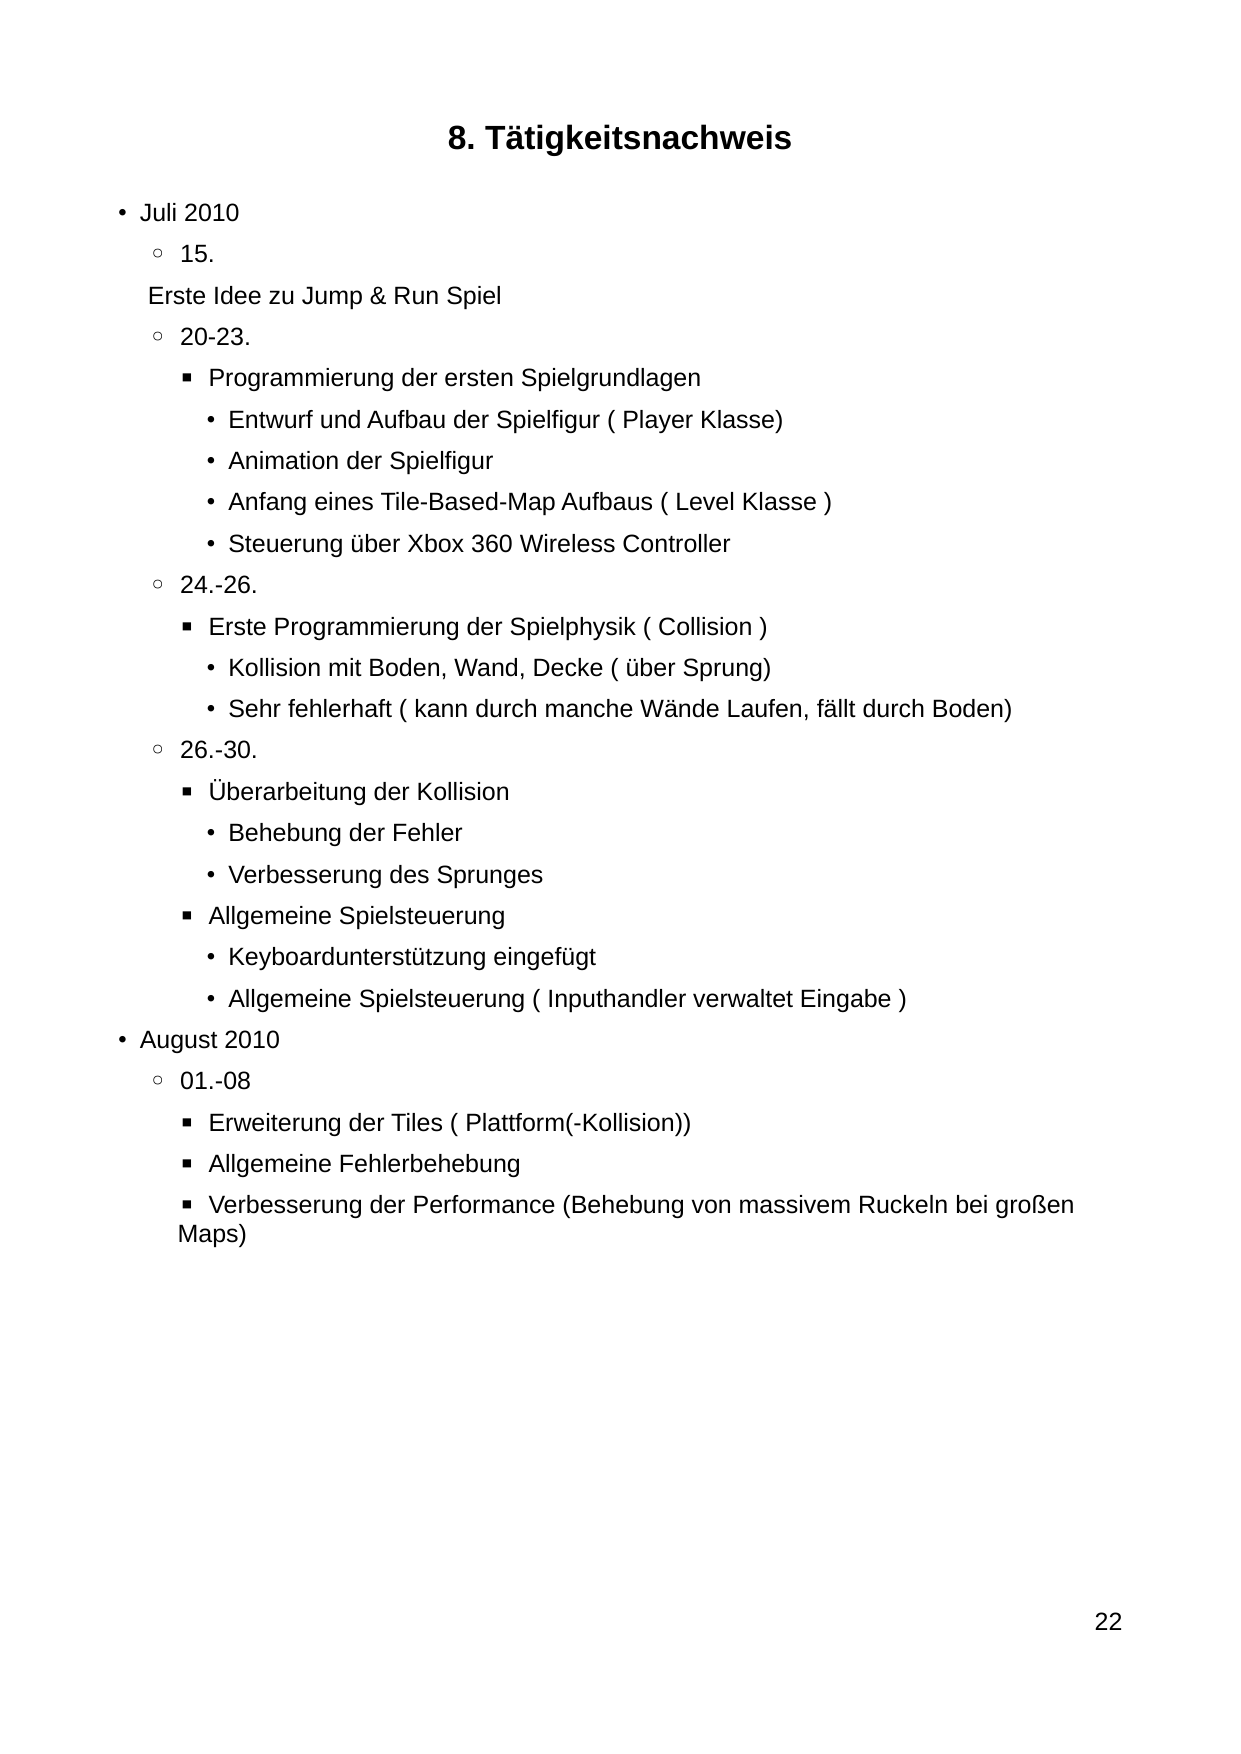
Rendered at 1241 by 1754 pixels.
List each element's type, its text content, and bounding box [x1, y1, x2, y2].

list 26.-30. [148, 736, 1122, 764]
list Erste Idee zu Jump & Run Spiel [148, 281, 1122, 309]
list Allgemeine Spielsteuerung [177, 901, 1122, 930]
list Sehr fehlerhaft ( kann durch manche Wände Laufen, fällt durch Boden) [207, 694, 1122, 723]
list Überarbeitung der Kollision [177, 777, 1122, 806]
list Verbesserung der Performance (Behebung von massivem Ruckeln bei großen Maps) [177, 1190, 1122, 1248]
list Allgemeine Spielsteuerung ( Inputhandler verwaltet Eingabe ) [207, 984, 1122, 1012]
list 15. [148, 239, 1122, 268]
list August 2010 [118, 1025, 1122, 1054]
list Entwurf und Aufbau der Spielfigur ( Player Klasse) [207, 405, 1122, 433]
list Verbesserung des Sprunges [207, 859, 1122, 888]
list Programmierung der ersten Spielgrundlagen [177, 363, 1122, 392]
list Animation der Spielfigur [207, 446, 1122, 475]
list 24.-26. [148, 570, 1122, 599]
list Anfang eines Tile-Based-Map Aufbaus ( Level Klasse ) [207, 487, 1122, 516]
list 20-23. [148, 322, 1122, 351]
list Erste Programmierung der Spielphysik ( Collision ) [177, 611, 1122, 640]
subtitle Tätigkeitsnachweis [118, 118, 1122, 157]
list Keyboardunterstützung eingefügt [207, 942, 1122, 971]
list Juli 2010 [118, 198, 1122, 227]
list Behebung der Fehler [207, 818, 1122, 847]
list 01.-08 [148, 1066, 1122, 1095]
list Steuerung über Xbox 360 Wireless Controller [207, 529, 1122, 558]
list Allgemeine Fehlerbehebung [177, 1149, 1122, 1178]
list Kollision mit Boden, Wand, Decke ( über Sprung) [207, 653, 1122, 682]
list Erweiterung der Tiles ( Plattform(-Kollision)) [177, 1108, 1122, 1137]
